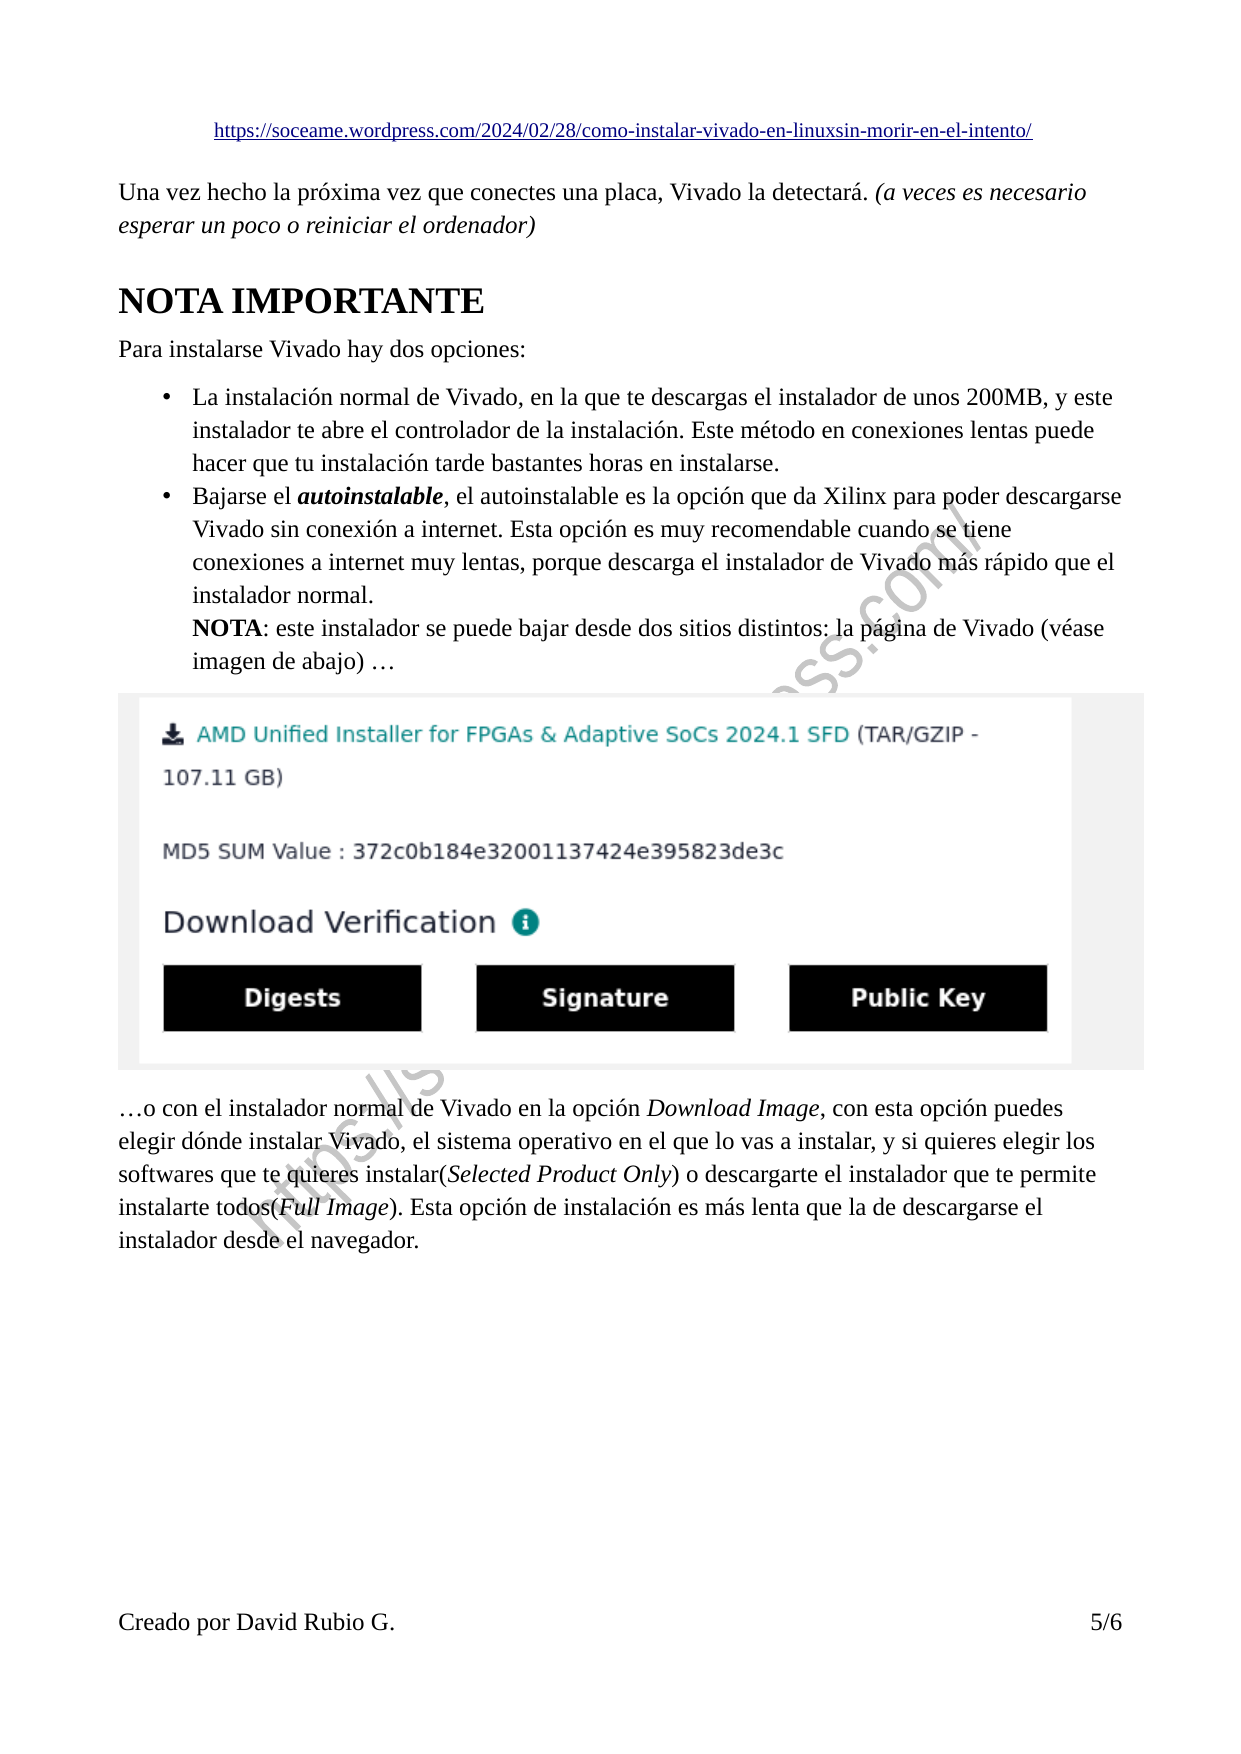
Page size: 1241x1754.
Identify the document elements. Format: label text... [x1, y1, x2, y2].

text Para instalarse Vivado hay dos opciones: [118, 334, 1122, 363]
list La instalación normal de Vivado, en la que te descargas el instalador de unos 200MB, y este instalador te abre el controlador de la instalación. Este método en conexiones lentas puede hacer que tu instalación tarde bastantes horas en instalarse. [162, 382, 1122, 477]
subtitle NOTA IMPORTANTE [118, 278, 1122, 322]
picture [118, 693, 1144, 1070]
list Bajarse el autoinstalable, el autoinstalable es la opción que da Xilinx para poder descargarse Vivado sin conexión a internet. Esta opción es muy recomendable cuando se tiene conexiones a internet muy lentas, porque descarga el instalador de Vivado más rápido que el instalador normal. NOTA: este instalador se puede bajar desde dos sitios distintos: la página de Vivado (véase imagen de abajo) … [162, 481, 1122, 675]
text …o con el instalador normal de Vivado en la opción Download Image, con esta opción puedes elegir dónde instalar Vivado, el sistema operativo en el que lo vas a instalar, y si quieres elegir los softwares que te quieres instalar(Selected Product Only) o descargarte el instalador que te permite instalarte todos(Full Image). Esta opción de instalación es más lenta que la de descargarse el instalador desde el navegador. [118, 1093, 1122, 1254]
text Una vez hecho la próxima vez que conectes una placa, Vivado la detectará. (a veces es necesario esperar un poco o reiniciar el ordenador) [118, 177, 1122, 239]
